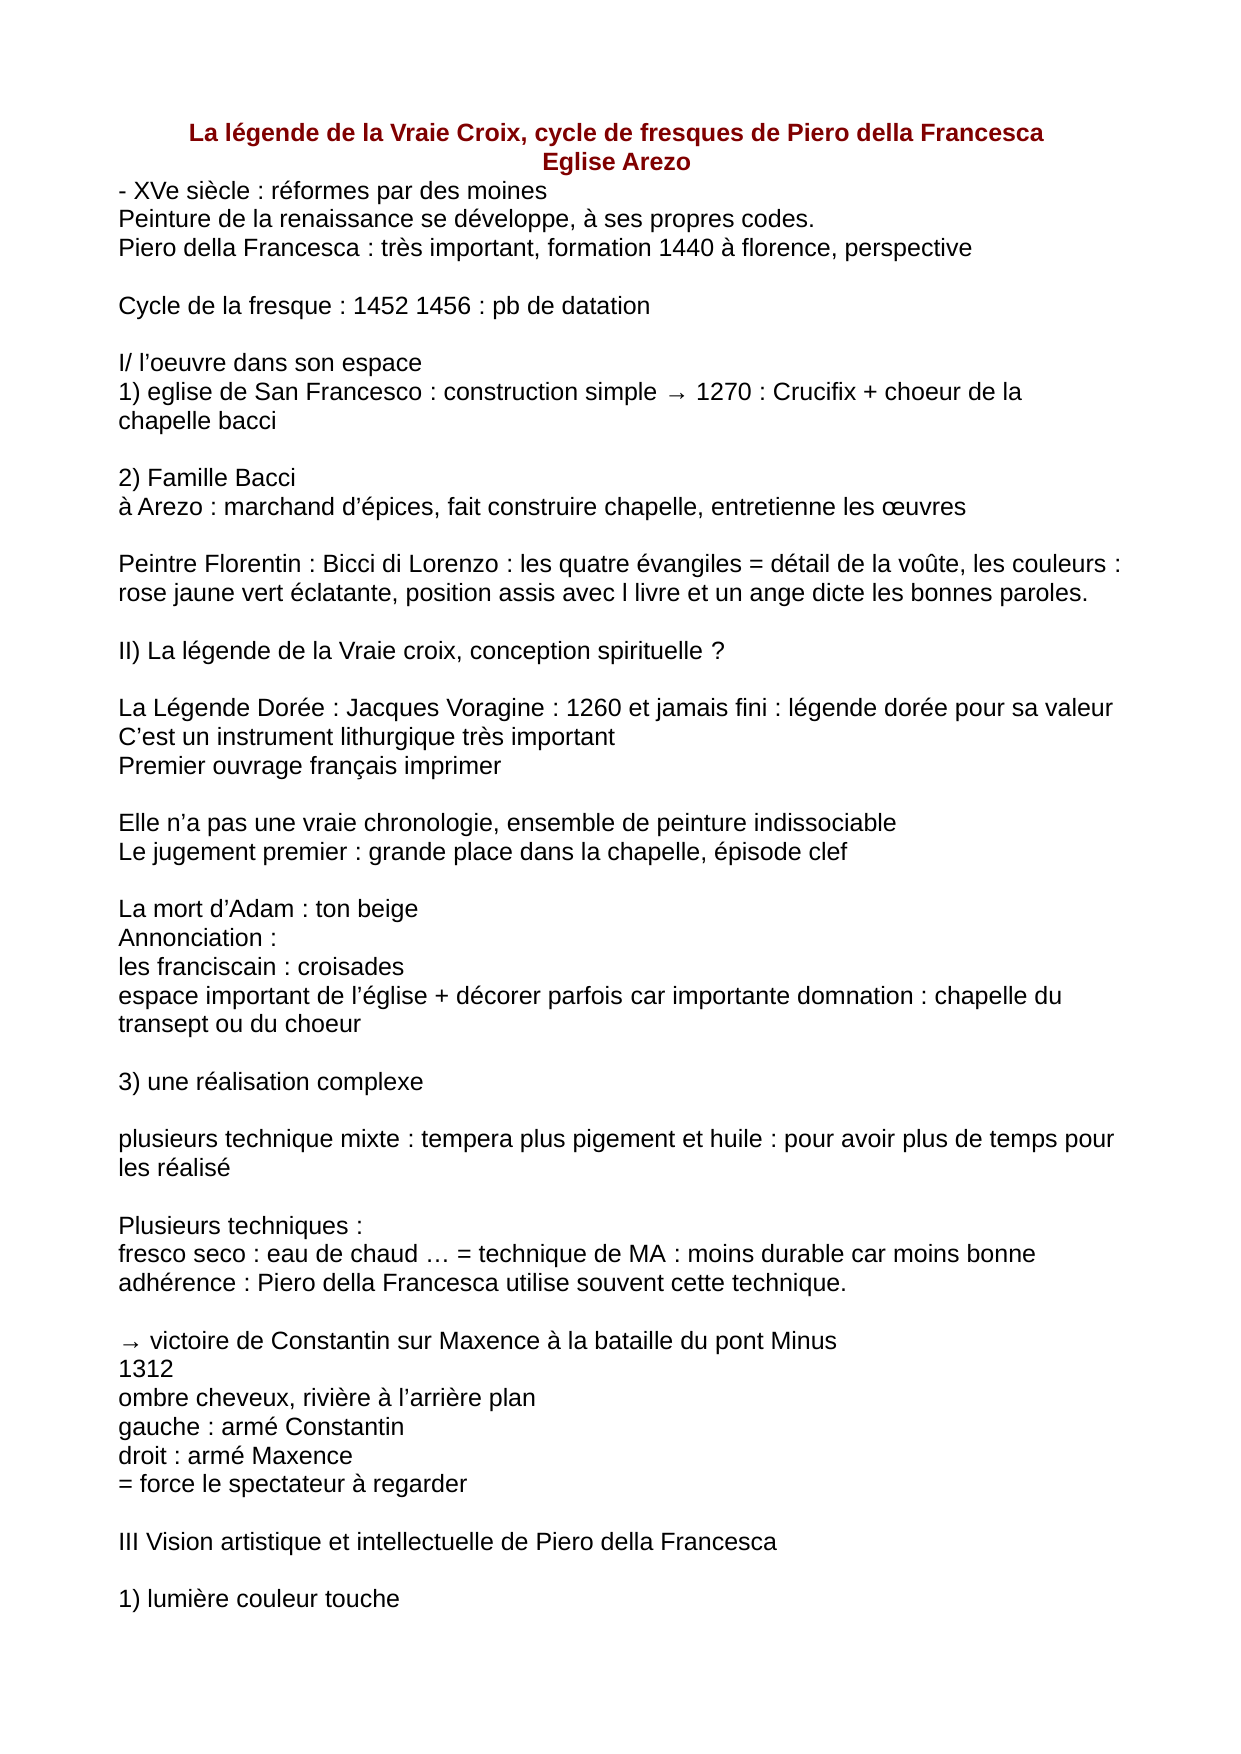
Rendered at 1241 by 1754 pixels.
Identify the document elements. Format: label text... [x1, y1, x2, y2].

text La mort d’Adam : ton beige [118, 894, 1122, 923]
text Premier ouvrage français imprimer [118, 751, 1122, 779]
text gauche : armé Constantin [118, 1412, 1122, 1441]
text Peinture de la renaissance se développe, à ses propres codes. [118, 204, 1122, 233]
text I/ l’oeuvre dans son espace [118, 348, 1122, 377]
text espace important de l’église + décorer parfois car importante domnation : chapelle du transept ou du choeur [118, 981, 1122, 1038]
text III Vision artistique et intellectuelle de Piero della Francesca [118, 1527, 1122, 1556]
text 1) eglise de San Francesco : construction simple → 1270 : Crucifix + choeur de la chapelle bacci [118, 377, 1122, 434]
text Annonciation : [118, 923, 1122, 952]
text ombre cheveux, rivière à l’arrière plan [118, 1383, 1122, 1412]
text plusieurs technique mixte : tempera plus pigement et huile : pour avoir plus de temps pour les réalisé [118, 1124, 1122, 1182]
text 1) lumière couleur touche [118, 1584, 1122, 1613]
text Eglise Arezo [118, 147, 1122, 176]
text = force le spectateur à regarder [118, 1469, 1122, 1498]
text 3) une réalisation complexe [118, 1067, 1122, 1096]
text → victoire de Constantin sur Maxence à la bataille du pont Minus [118, 1326, 1122, 1354]
text Peintre Florentin : Bicci di Lorenzo : les quatre évangiles = détail de la voûte, les couleurs : rose jaune vert éclatante, position assis avec l livre et un ange dicte les bonnes paroles. [118, 549, 1122, 607]
text Plusieurs techniques : [118, 1211, 1122, 1239]
text 1312 [118, 1354, 1122, 1383]
text II) La légende de la Vraie croix, conception spirituelle ? [118, 636, 1122, 664]
text La Légende Dorée : Jacques Voragine : 1260 et jamais fini : légende dorée pour sa valeur [118, 693, 1122, 722]
text Cycle de la fresque : 1452 1456 : pb de datation [118, 291, 1122, 319]
text 2) Famille Bacci [118, 463, 1122, 492]
text Le jugement premier : grande place dans la chapelle, épisode clef [118, 837, 1122, 866]
text Piero della Francesca : très important, formation 1440 à florence, perspective [118, 233, 1122, 262]
text Elle n’a pas une vraie chronologie, ensemble de peinture indissociable [118, 808, 1122, 837]
text droit : armé Maxence [118, 1441, 1122, 1469]
text C’est un instrument lithurgique très important [118, 722, 1122, 751]
text - XVe siècle : réformes par des moines [118, 176, 1122, 204]
text à Arezo : marchand d’épices, fait construire chapelle, entretienne les œuvres [118, 492, 1122, 521]
text La légende de la Vraie Croix, cycle de fresques de Piero della Francesca [118, 118, 1122, 147]
text les franciscain : croisades [118, 952, 1122, 981]
text fresco seco : eau de chaud … = technique de MA : moins durable car moins bonne adhérence : Piero della Francesca utilise souvent cette technique. [118, 1239, 1122, 1297]
